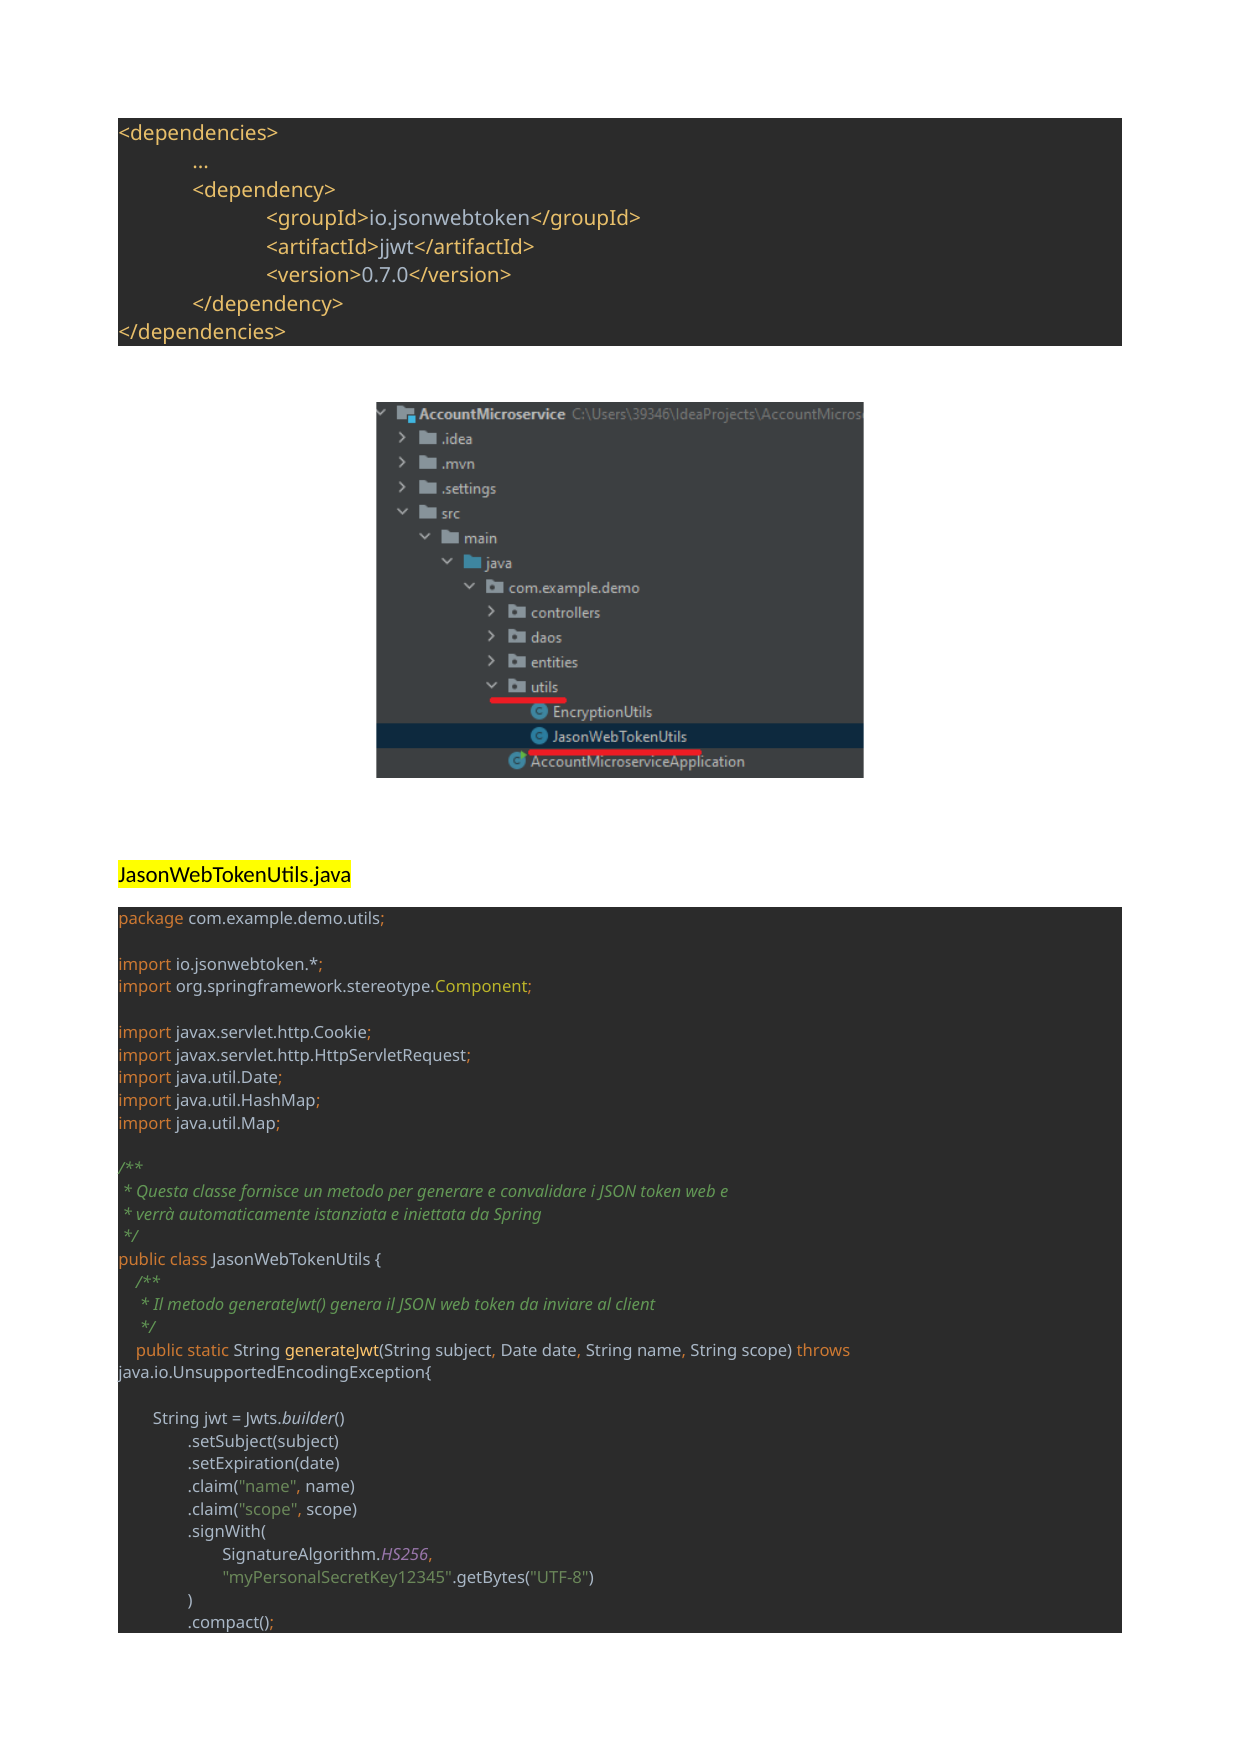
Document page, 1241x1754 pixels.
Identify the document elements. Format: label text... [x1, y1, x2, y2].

text <dependencies> ... <dependency> <groupId>io.jsonwebtoken</groupId> <artifactId>jjwt</artifactId> <version>0.7.0</version> </dependency> </dependencies> [118, 118, 1122, 346]
text JasonWebTokenUtils.java [118, 860, 1122, 888]
text package com.example.demo.utils; import io.jsonwebtoken.*; import org.springframework.stereotype.Component; import javax.servlet.http.Cookie; import javax.servlet.http.HttpServletRequest; import java.util.Date; import java.util.HashMap; import java.util.Map; /** * Questa classe fornisce un metodo per generare e convalidare i JSON token web e * verrà automaticamente istanziata e iniettata da Spring */ public class JasonWebTokenUtils { /** * Il metodo generateJwt() genera il JSON web token da inviare al client */ public static String generateJwt(String subject, Date date, String name, String scope) throws java.io.UnsupportedEncodingException{ String jwt = Jwts.builder() .setSubject(subject) .setExpiration(date) .claim("name", name) .claim("scope", scope) .signWith( SignatureAlgorithm.HS256, "myPersonalSecretKey12345".getBytes("UTF-8") ) .compact(); [118, 907, 1122, 1633]
picture [376, 402, 864, 778]
